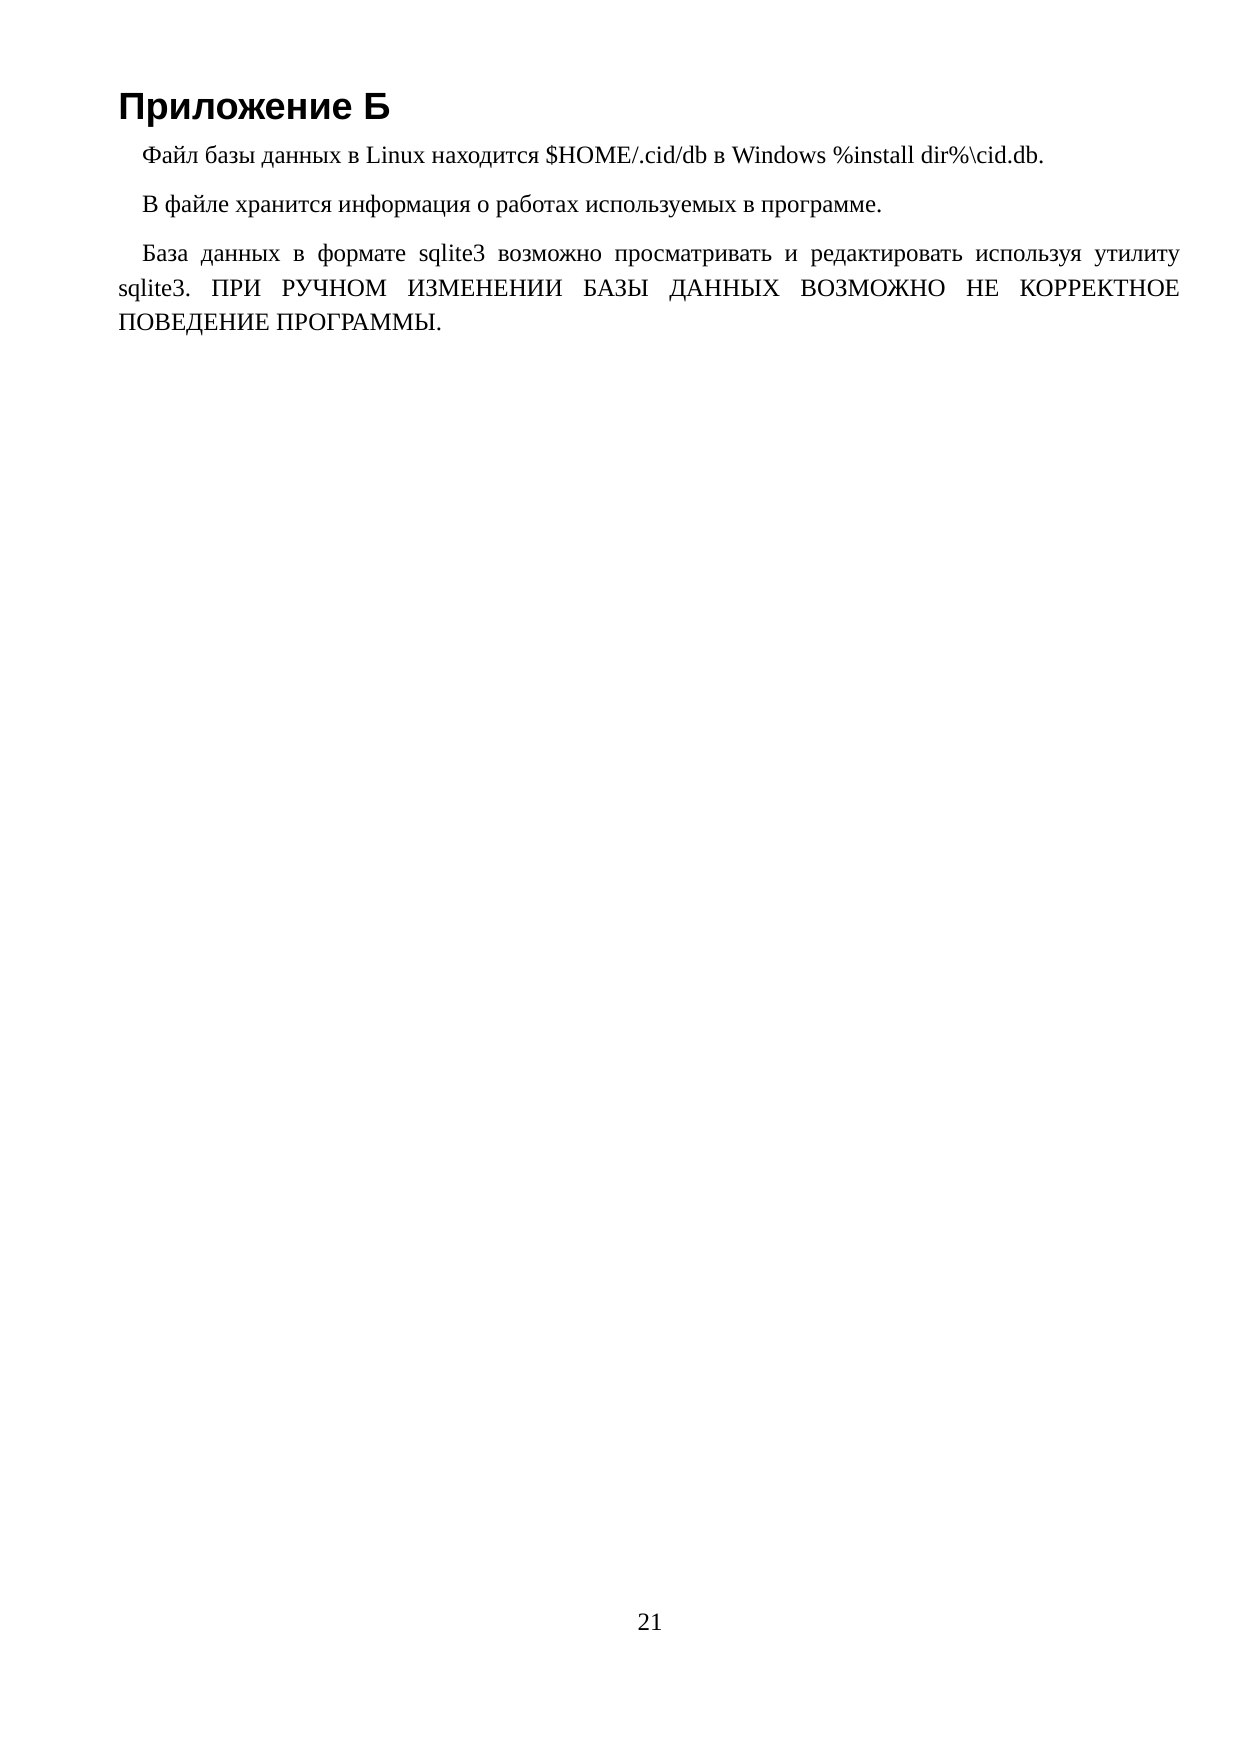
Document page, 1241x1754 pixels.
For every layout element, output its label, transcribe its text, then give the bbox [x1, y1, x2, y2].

text Файл базы данных в Linux находится $HOME/.cid/db в Windows %install dir%\cid.db. [118, 140, 1181, 169]
subtitle Приложение Б [118, 84, 1181, 128]
text База данных в формате sqlite3 возможно просматривать и редактировать используя утилиту sqlite3. ПРИ РУЧНОМ ИЗМЕНЕНИИ БАЗЫ ДАННЫХ ВОЗМОЖНО НЕ КОРРЕКТНОЕ ПОВЕДЕНИЕ ПРОГРАММЫ. [118, 238, 1181, 336]
text В файле хранится информация о работах используемых в программе. [118, 189, 1181, 218]
